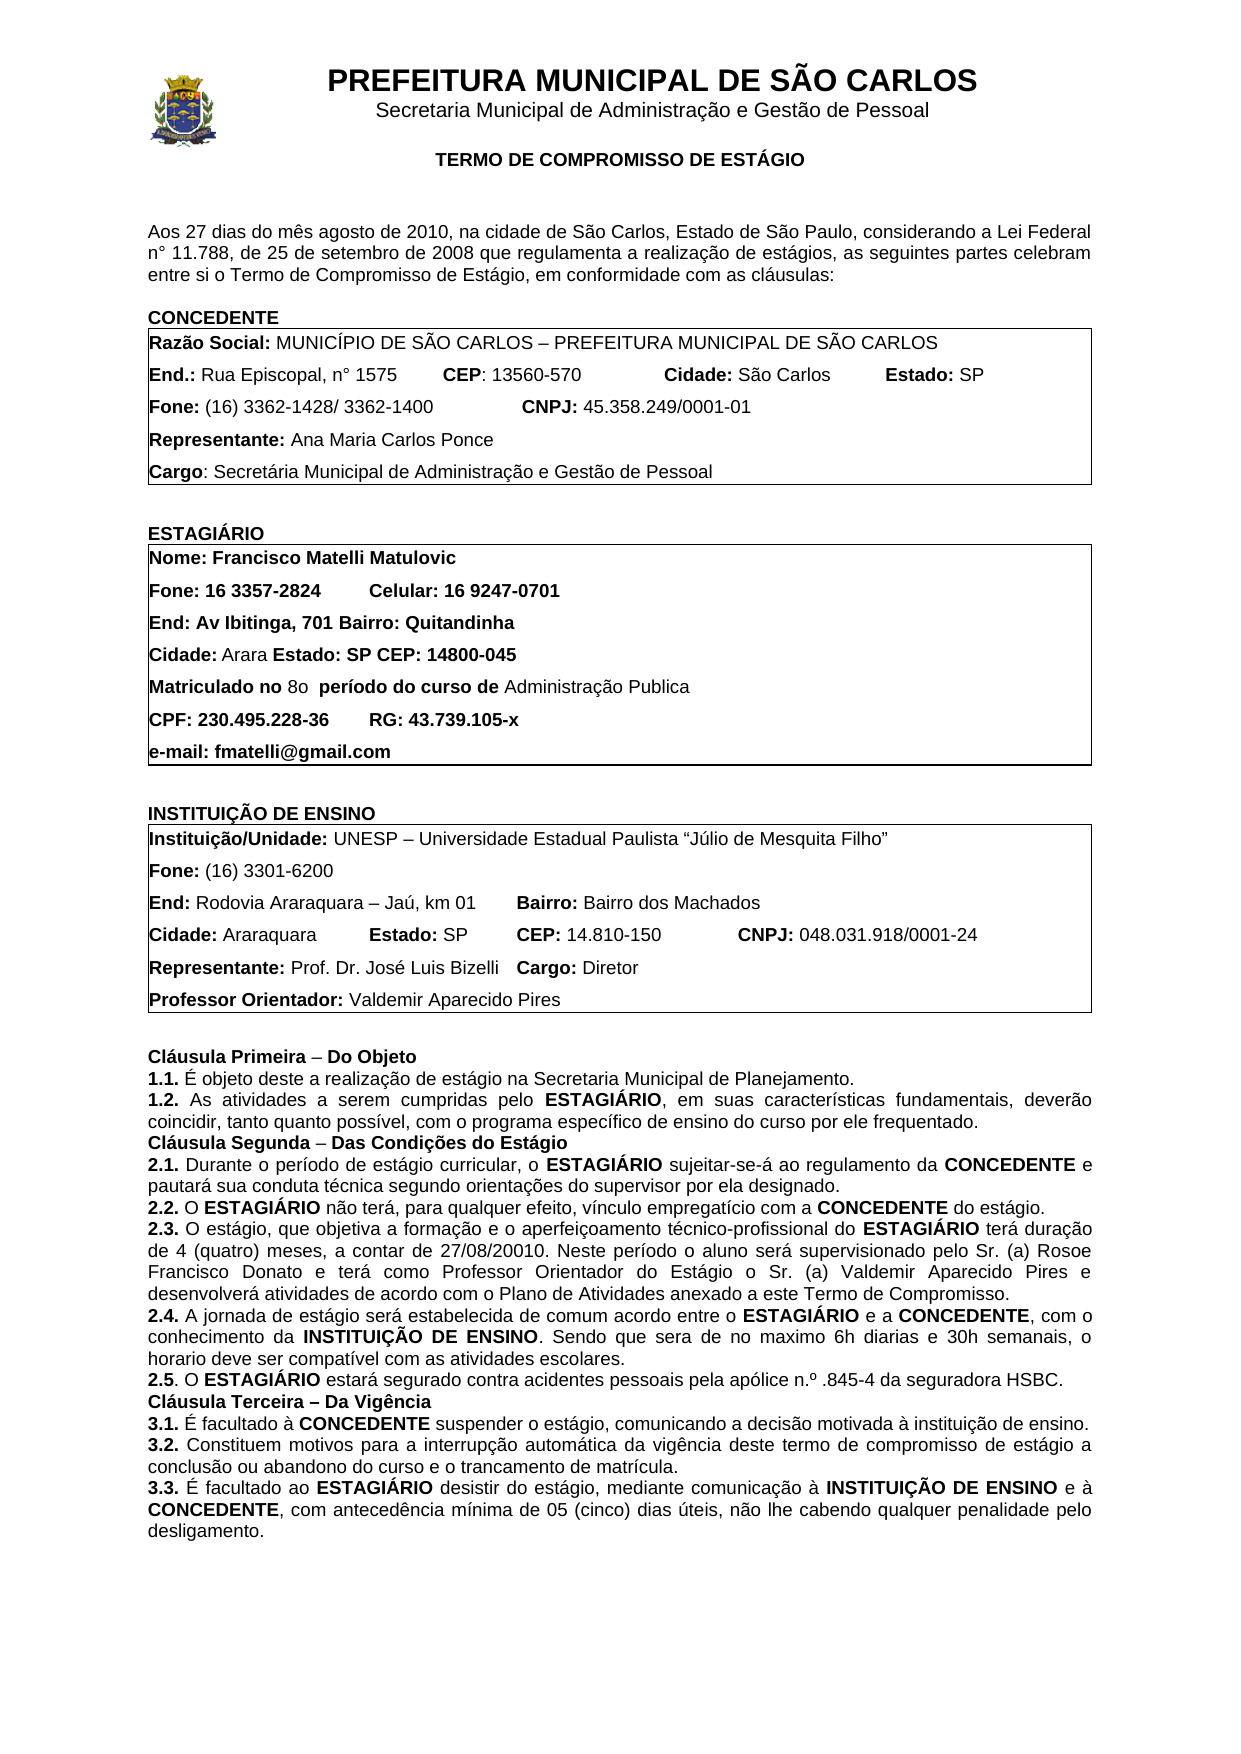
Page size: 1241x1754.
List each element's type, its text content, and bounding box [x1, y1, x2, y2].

text INSTITUIÇÃO DE ENSINO [148, 803, 1092, 824]
subtitle Nome: Francisco Matelli Matulovic [149, 545, 1091, 569]
text Cargo: Secretária Municipal de Administração e Gestão de Pessoal [149, 457, 1091, 484]
text 2.5. O ESTAGIÁRIO estará segurado contra acidentes pessoais pela apólice n.º .845-4 da seguradora HSBC. [148, 1369, 1092, 1391]
subtitle Cláusula Segunda – Das Condições do Estágio [148, 1132, 1092, 1153]
text 1.1. É objeto deste a realização de estágio na Secretaria Municipal de Planejamento. [148, 1067, 1092, 1089]
text Cidade: Arara Estado: SP CEP: 14800-045 [149, 641, 1091, 666]
text 2.2. O ESTAGIÁRIO não terá, para qualquer efeito, vínculo empregatício com a CONCEDENTE do estágio. [148, 1197, 1092, 1218]
subtitle Fone: 16 3357-2824 Celular: 16 9247-0701 [149, 576, 1091, 601]
text Razão Social: MUNICÍPIO DE SÃO CARLOS – PREFEITURA MUNICIPAL DE SÃO CARLOS [149, 329, 1091, 353]
text Aos 27 dias do mês agosto de 2010, na cidade de São Carlos, Estado de São Paulo, considerando a Lei Federal n° 11.788, de 25 de setembro de 2008 que regulamenta a realização de estágios, as seguintes partes celebram entre si o Termo de Compromisso de Estágio, em conformidade com as cláusulas: [148, 221, 1092, 285]
subtitle ESTAGIÁRIO [148, 522, 1092, 544]
text End: Av Ibitinga, 701 Bairro: Quitandinha [149, 608, 1091, 633]
subtitle Cláusula Terceira – Da Vigência [148, 1391, 1092, 1412]
subtitle Instituição/Unidade: UNESP – Universidade Estadual Paulista “Júlio de Mesquita Filho” [149, 825, 1091, 849]
subtitle Fone: (16) 3301-6200 [149, 856, 1091, 881]
text End: Rodovia Araraquara – Jaú, km 01 Bairro: Bairro dos Machados [149, 889, 1091, 913]
text 2.3. O estágio, que objetiva a formação e o aperfeiçoamento técnico-profissional do ESTAGIÁRIO terá duração de 4 (quatro) meses, a contar de 27/08/20010. Neste período o aluno será supervisionado pelo Sr. (a) Rosoe Francisco Donato e terá como Professor Orientador do Estágio o Sr. (a) Valdemir Aparecido Pires e desenvolverá atividades de acordo com o Plano de Atividades anexado a este Termo de Compromisso. [148, 1218, 1092, 1304]
subtitle Cláusula Primeira – Do Objeto [148, 1046, 1092, 1067]
text Representante: Ana Maria Carlos Ponce [149, 425, 1091, 450]
text CPF: 230.495.228-36 RG: 43.739.105-x [149, 705, 1091, 730]
text 3.1. É facultado à CONCEDENTE suspender o estágio, comunicando a decisão motivada à instituição de ensino. [148, 1412, 1092, 1434]
text 2.1. Durante o período de estágio curricular, o ESTAGIÁRIO sujeitar-se-á ao regulamento da CONCEDENTE e pautará sua conduta técnica segundo orientações do supervisor por ela designado. [148, 1153, 1092, 1197]
text End.: Rua Episcopal, n° 1575 CEP: 13560-570 Cidade: São Carlos Estado: SP [149, 361, 1091, 385]
text Cidade: Araraquara Estado: SP CEP: 14.810-150 CNPJ: 048.031.918/0001-24 [149, 921, 1091, 946]
text Matriculado no 8o período do curso de Administração Publica [149, 673, 1091, 698]
text 3.3. É facultado ao ESTAGIÁRIO desistir do estágio, mediante comunicação à INSTITUIÇÃO DE ENSINO e à CONCEDENTE, com antecedência mínima de 05 (cinco) dias úteis, não lhe cabendo qualquer penalidade pelo desligamento. [148, 1477, 1092, 1542]
text Representante: Prof. Dr. José Luis Bizelli Cargo: Diretor [149, 953, 1091, 978]
subtitle TERMO DE COMPROMISSO DE ESTÁGIO [148, 148, 1092, 170]
text 1.2. As atividades a serem cumpridas pelo ESTAGIÁRIO, em suas características fundamentais, deverão coincidir, tanto quanto possível, com o programa específico de ensino do curso por ele frequentado. [148, 1089, 1092, 1132]
text 3.2. Constituem motivos para a interrupção automática da vigência deste termo de compromisso de estágio a conclusão ou abandono do curso e o trancamento de matrícula. [148, 1434, 1092, 1477]
text e-mail: fmatelli@gmail.com [149, 738, 1091, 764]
text Professor Orientador: Valdemir Aparecido Pires [149, 986, 1091, 1012]
text CONCEDENTE [148, 307, 1092, 328]
text Fone: (16) 3362-1428/ 3362-1400 CNPJ: 45.358.249/0001-01 [149, 393, 1091, 418]
picture [222, 60, 1083, 136]
text 2.4. A jornada de estágio será estabelecida de comum acordo entre o ESTAGIÁRIO e a CONCEDENTE, com o conhecimento da INSTITUIÇÃO DE ENSINO. Sendo que sera de no maximo 6h diarias e 30h semanais, o horario deve ser compatível com as atividades escolares. [148, 1304, 1092, 1369]
picture [149, 74, 216, 147]
